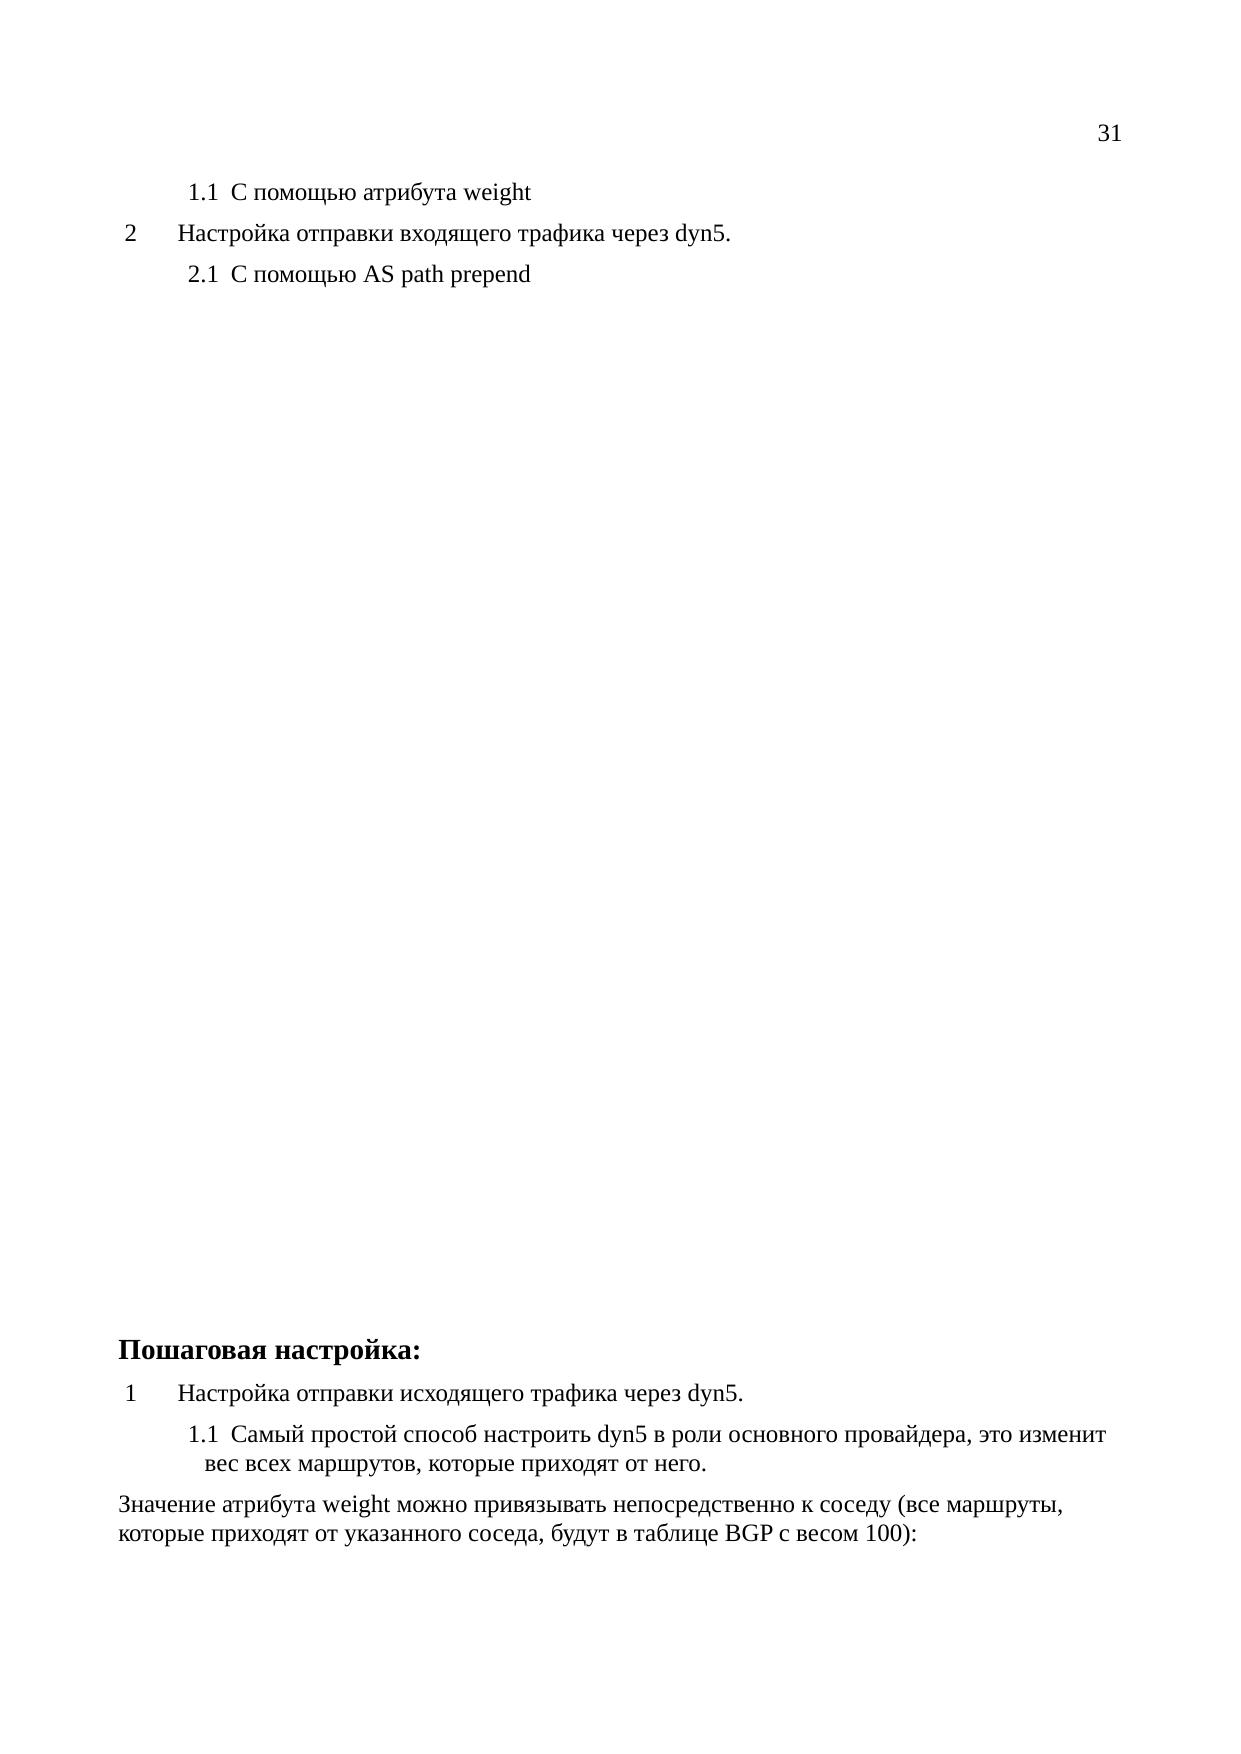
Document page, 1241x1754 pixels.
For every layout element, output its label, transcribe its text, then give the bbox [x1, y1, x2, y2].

list Настройка отправки входящего трафика через dyn5. [118, 218, 1122, 247]
text Значение атрибута weight можно привязывать непосредственно к соседу (все маршруты, которые приходят от указанного соседа, будут в таблице BGP с весом 100): [118, 1489, 1122, 1547]
list С помощью AS path prepend [181, 259, 1122, 288]
list С помощью атрибута weight [181, 177, 1122, 206]
text Пошаговая настройка: [118, 1332, 1122, 1366]
list Настройка отправки исходящего трафика через dyn5. [118, 1378, 1122, 1407]
list Самый простой способ настроить dyn5 в роли основного провайдера, это изменит вес всех маршрутов, которые приходят от него. [181, 1419, 1122, 1477]
